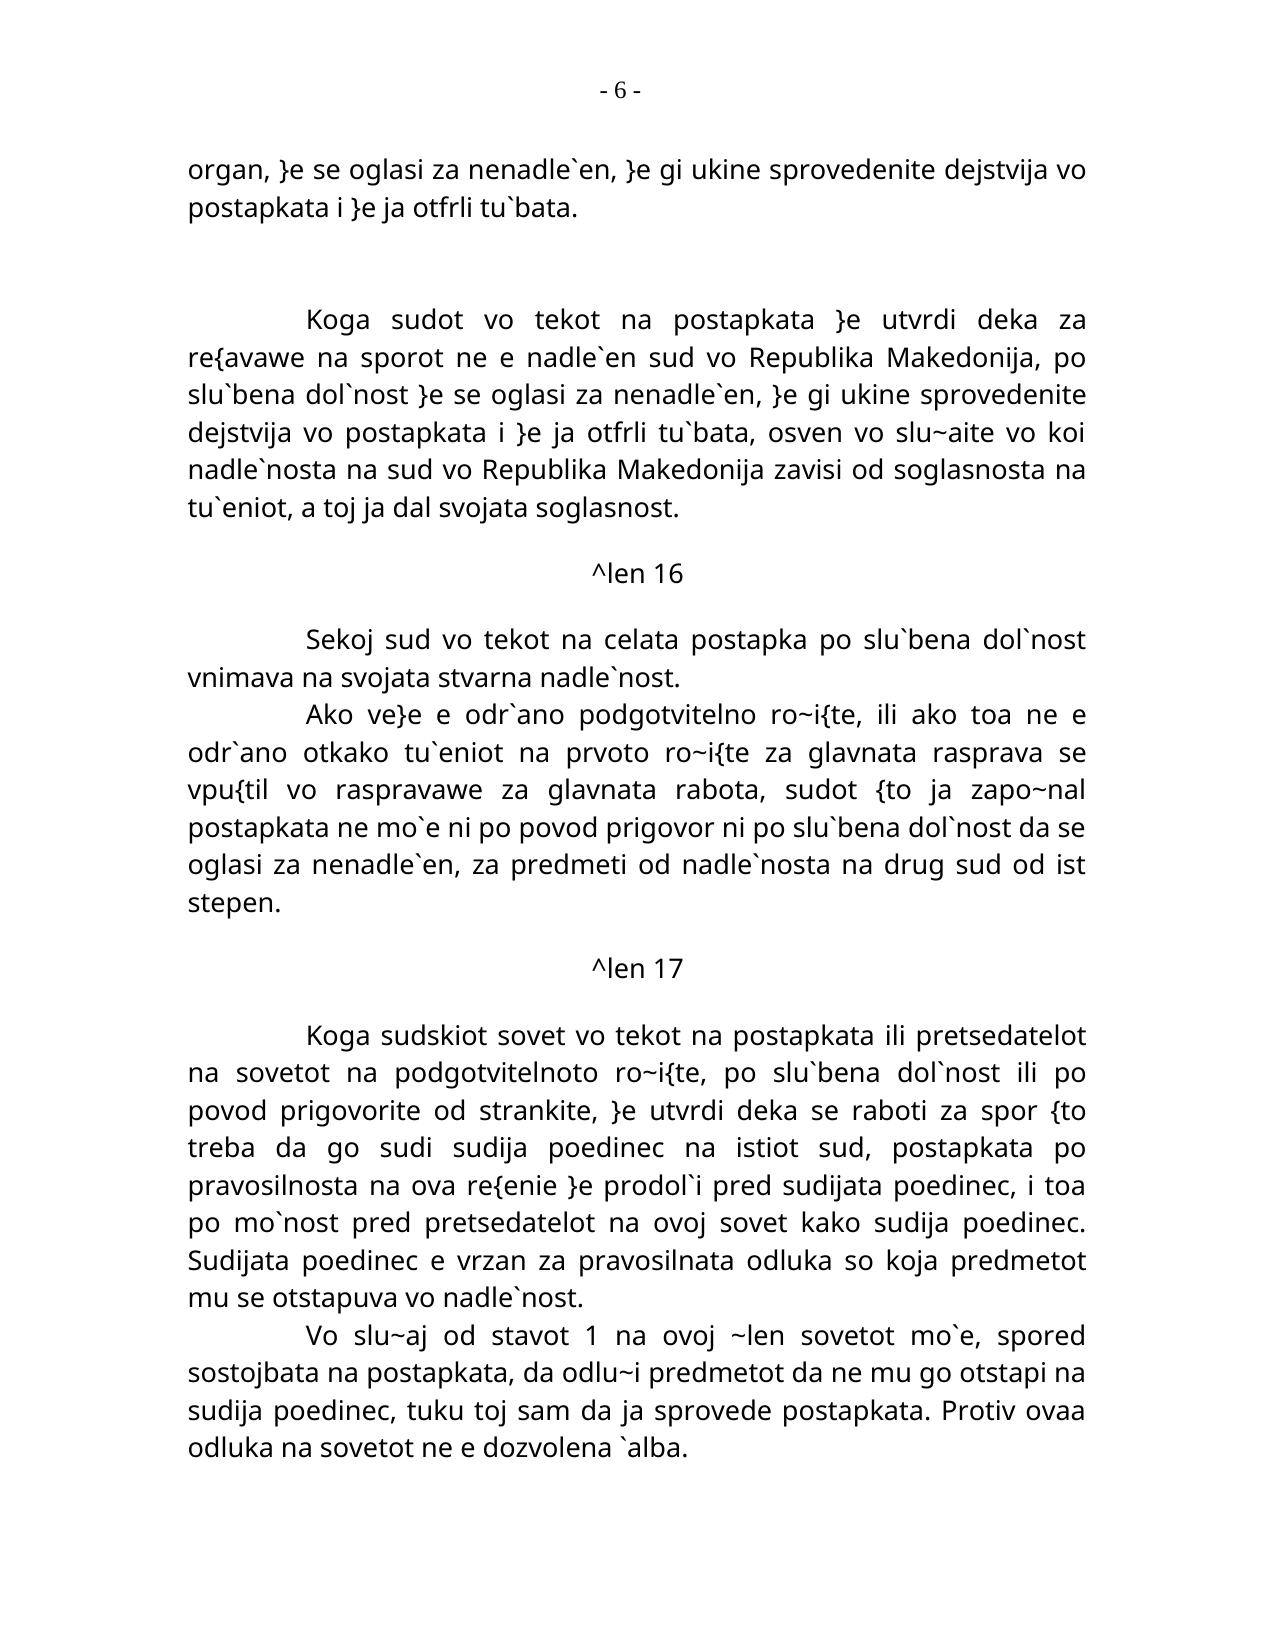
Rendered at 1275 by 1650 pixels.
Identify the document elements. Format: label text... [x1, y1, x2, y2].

text ^len 17 [187, 949, 1087, 986]
text Ako ve}e e odr`ano podgotvitelno ro~i{te, ili ako toa ne e odr`ano otkako tu`eniot na prvoto ro~i{te za glavnata rasprava se vpu{til vo raspravawe za glavnata rabota, sudot {to ja zapo~nal postapkata ne mo`e ni po povod prigovor ni po slu`bena dol`nost da se oglasi za nenadle`en, za predmeti od nadle`nosta na drug sud od ist stepen. [187, 695, 1087, 920]
text Vo slu~aj od stavot 1 na ovoj ~len sovetot mo`e, spored sostojbata na postapkata, da odlu~i predmetot da ne mu go otstapi na sudija poedinec, tuku toj sam da ja sprovede postapkata. Protiv ovaa odluka na sovetot ne e dozvolena `alba. [187, 1315, 1087, 1465]
text ^len 16 [187, 554, 1087, 591]
text Koga sudskiot sovet vo tekot na postapkata ili pretsedatelot na sovetot na podgotvitelnoto ro~i{te, po slu`bena dol`nost ili po povod prigovorite od strankite, }e utvrdi deka se raboti za spor {to treba da go sudi sudija poedinec na istiot sud, postapkata po pravosilnosta na ova re{enie }e prodol`i pred sudijata poedinec, i toa po mo`nost pred pretsedatelot na ovoj sovet kako sudija poedinec. Sudijata poedinec e vrzan za pravosilnata odluka so koja predmetot mu se otstapuva vo nadle`nost. [187, 1015, 1087, 1315]
text Sekoj sud vo tekot na celata postapka po slu`bena dol`nost vnimava na svojata stvarna nadle`nost. [187, 620, 1087, 695]
text organ, }e se oglasi za nenadle`en, }e gi ukine sprovedenite dejstvija vo postapkata i }e ja otfrli tu`bata. [187, 150, 1087, 225]
text Koga sudot vo tekot na postapkata }e utvrdi deka za re{avawe na sporot ne e nadle`en sud vo Republika Makedonija, po slu`bena dol`nost }e se oglasi za nenadle`en, }e gi ukine sprovedenite dejstvija vo postapkata i }e ja otfrli tu`bata, osven vo slu~aite vo koi nadle`nosta na sud vo Republika Makedonija zavisi od soglasnosta na tu`eniot, a toj ja dal svojata soglasnost. [187, 300, 1087, 525]
